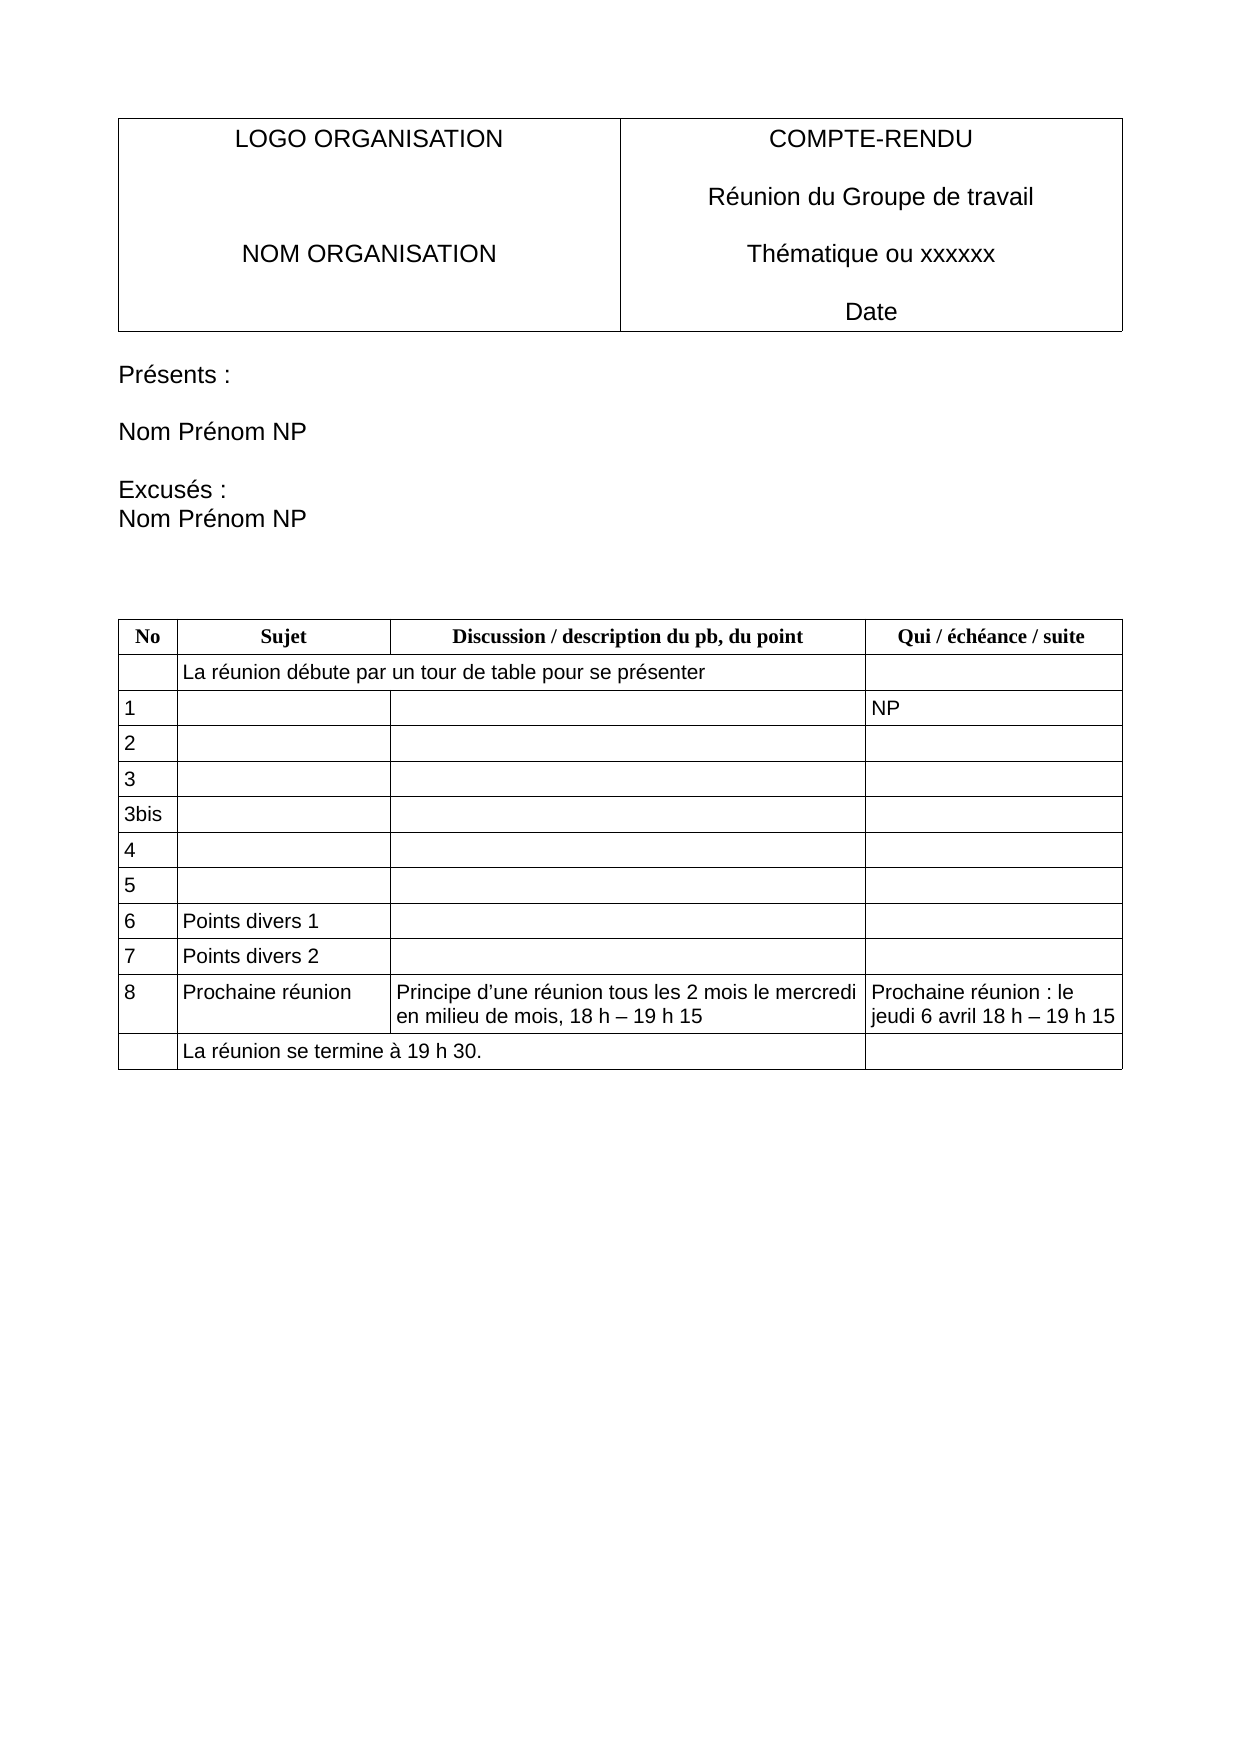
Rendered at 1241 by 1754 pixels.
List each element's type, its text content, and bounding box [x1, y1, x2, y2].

table_cell Prochaine réunion [178, 975, 390, 1033]
table_cell [119, 1034, 177, 1069]
table_cell Points divers 1 [178, 904, 390, 938]
table_cell NP [866, 691, 1122, 725]
table_cell La réunion se termine à 19 h 30. [178, 1034, 865, 1069]
table_cell [866, 797, 1122, 832]
table_cell 3 [119, 762, 177, 796]
table_cell 3bis [119, 797, 177, 832]
text Nom Prénom NP [118, 503, 1122, 532]
table_cell [119, 655, 177, 690]
table_header Qui / échéance / suite [866, 620, 1122, 654]
table_cell [866, 1034, 1122, 1069]
table_cell 7 [119, 939, 177, 974]
table_cell Points divers 2 [178, 939, 390, 974]
table_cell 2 [119, 726, 177, 761]
text Nom Prénom NP [118, 417, 1122, 446]
table_cell [866, 939, 1122, 974]
table_cell [866, 726, 1122, 761]
table_cell [866, 833, 1122, 867]
text Excusés : [118, 475, 1122, 503]
table_cell [391, 762, 865, 796]
table_cell [391, 797, 865, 832]
table_header No [119, 620, 177, 654]
table_cell 5 [119, 868, 177, 903]
table_cell [866, 762, 1122, 796]
table_cell 4 [119, 833, 177, 867]
table_cell [391, 726, 865, 761]
table_cell [178, 726, 390, 761]
table_cell [178, 691, 390, 725]
table_cell [178, 833, 390, 867]
table_cell Principe d’une réunion tous les 2 mois le mercredi en milieu de mois, 18 h – 19 h 15 [391, 975, 865, 1033]
table_cell [866, 868, 1122, 903]
table_cell [391, 939, 865, 974]
table_cell 1 [119, 691, 177, 725]
table_header COMPTE-RENDU Réunion du Groupe de travail Thématique ou xxxxxx Date [621, 119, 1122, 331]
table_header Discussion / description du pb, du point [391, 620, 865, 654]
table_cell [178, 868, 390, 903]
table_cell 6 [119, 904, 177, 938]
table_header Sujet [178, 620, 390, 654]
table_cell [866, 655, 1122, 690]
table_cell [391, 833, 865, 867]
text Présents : [118, 360, 1122, 388]
table_cell [178, 762, 390, 796]
table_cell Prochaine réunion : le jeudi 6 avril 18 h – 19 h 15 [866, 975, 1122, 1033]
table_cell 8 [119, 975, 177, 1033]
table_cell [178, 797, 390, 832]
table_cell [391, 691, 865, 725]
table_cell La réunion débute par un tour de table pour se présenter [178, 655, 865, 690]
table_cell [391, 904, 865, 938]
table_header LOGO ORGANISATION NOM ORGANISATION [119, 119, 620, 331]
table_cell [391, 868, 865, 903]
table_cell [866, 904, 1122, 938]
